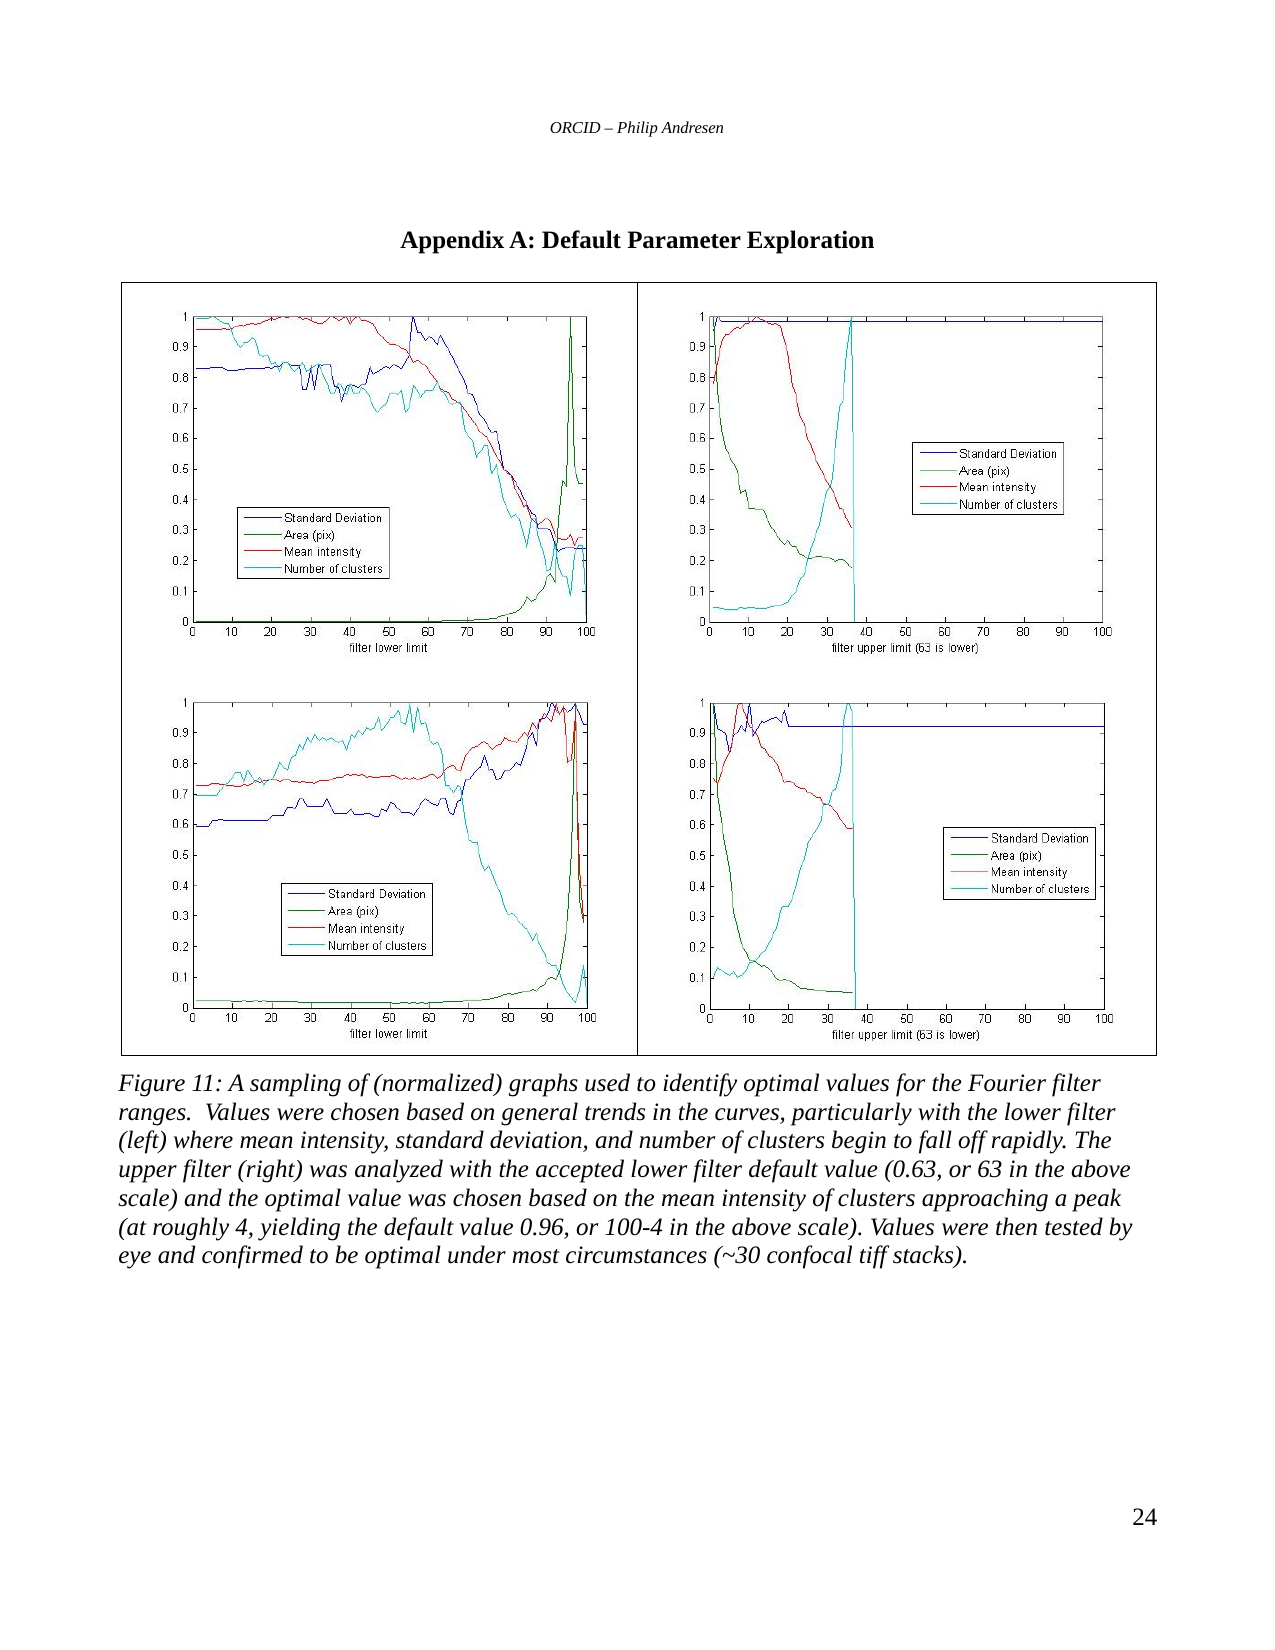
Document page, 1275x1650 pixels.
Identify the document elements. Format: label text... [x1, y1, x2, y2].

picture [126, 674, 635, 1049]
table_header [638, 283, 1156, 668]
picture [643, 288, 1150, 663]
table_cell [122, 669, 637, 1055]
table_cell [638, 669, 1156, 1055]
picture [643, 674, 1152, 1050]
table_header [122, 283, 637, 668]
text Appendix A: Default Parameter Exploration [118, 225, 1157, 253]
picture [126, 288, 634, 663]
text Figure 11: A sampling of (normalized) graphs used to identify optimal values for the Fourier filter ranges. Values were chosen based on general trends in the curves, particularly with the lower filter (left) where mean intensity, standard deviation, and number of clusters begin to fall off rapidly. The upper filter (right) was analyzed with the accepted lower filter default value (0.63, or 63 in the above scale) and the optimal value was chosen based on the mean intensity of clusters approaching a peak (at roughly 4, yielding the default value 0.96, or 100-4 in the above scale). Values were then tested by eye and confirmed to be optimal under most circumstances (~30 confocal tiff stacks). [118, 1068, 1157, 1269]
